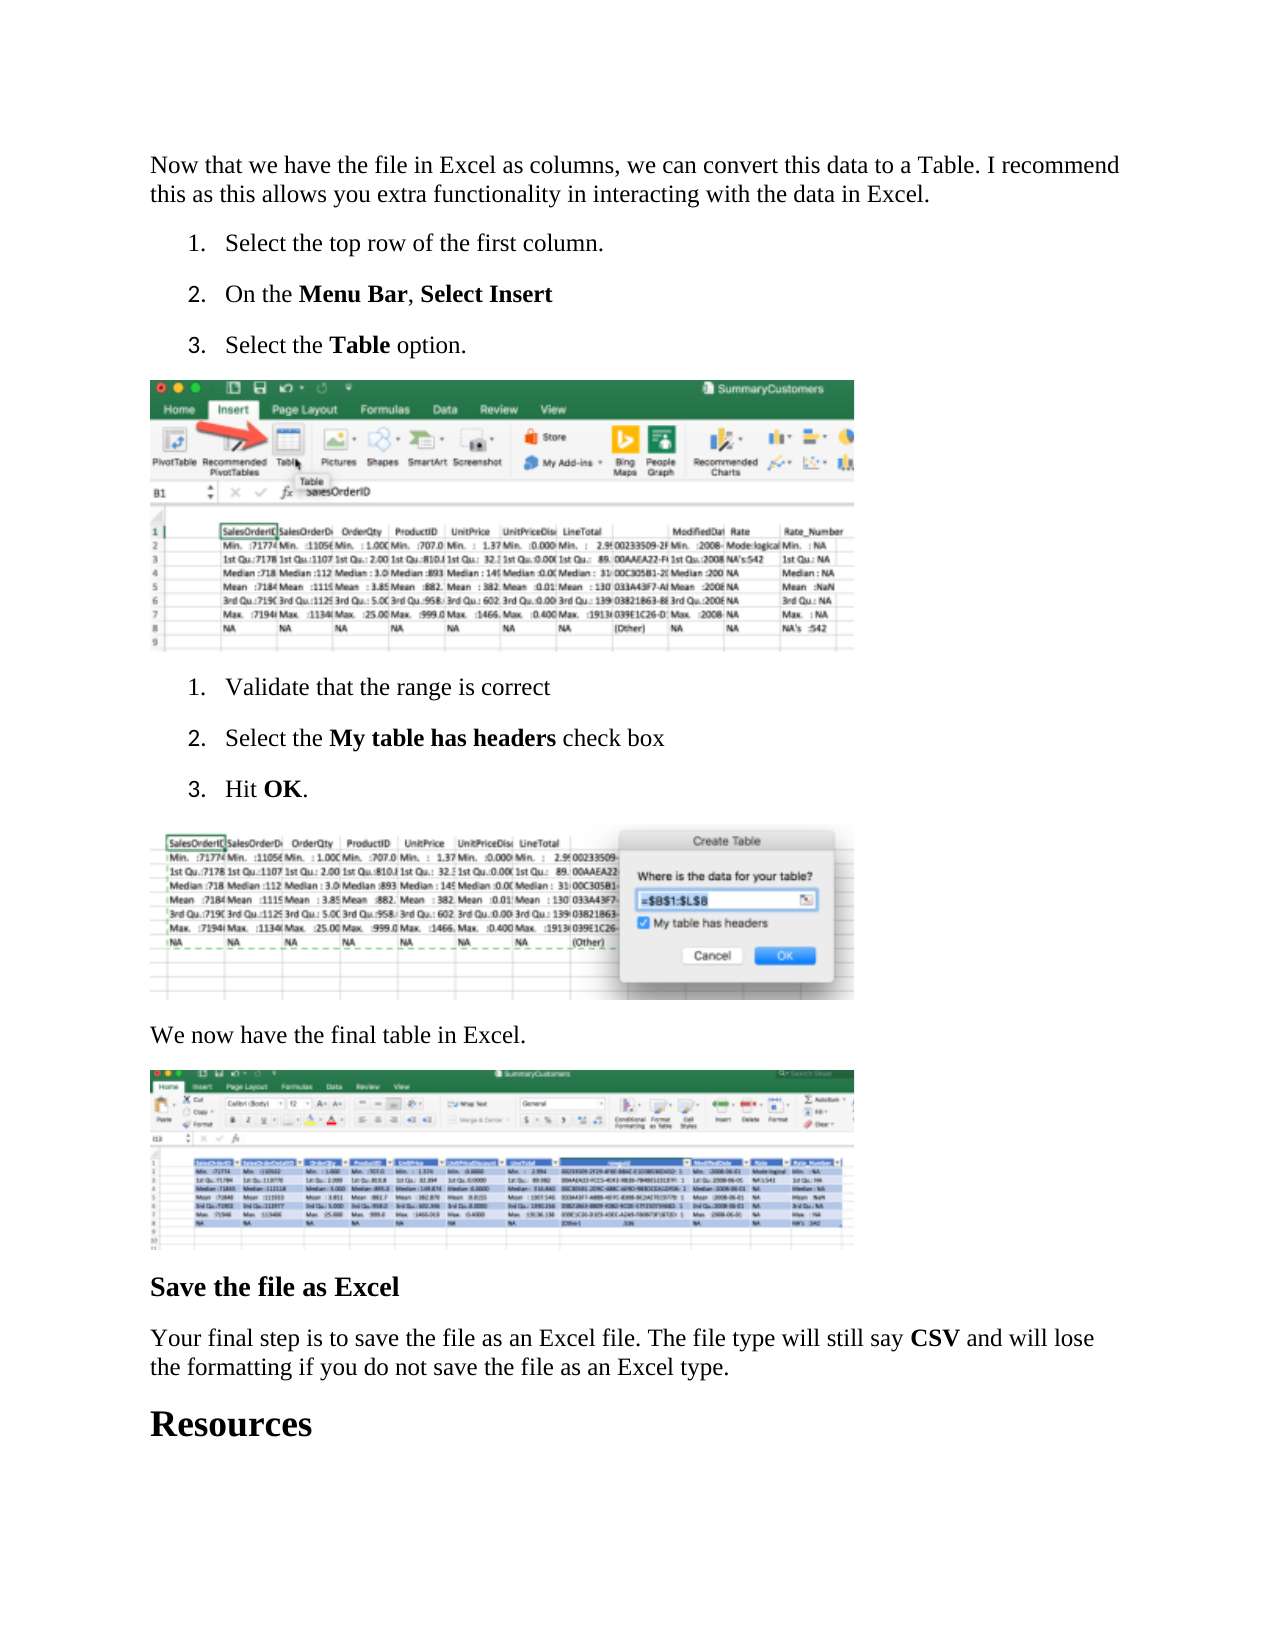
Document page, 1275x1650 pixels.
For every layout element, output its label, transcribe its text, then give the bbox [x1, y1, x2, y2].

subtitle Save the file as Excel [150, 1270, 1125, 1302]
text Now that we have the file in Excel as columns, we can convert this data to a Table. I recommend this as this allows you extra functionality in interacting with the data in Excel. [150, 150, 1125, 207]
list Select the Table option. [187, 329, 1125, 360]
list Select the top row of the first column. [187, 228, 1125, 257]
list On the Menu Bar, Select Insert [187, 278, 1125, 308]
list Select the My table has headers check box [187, 722, 1125, 752]
list Validate that the range is correct [187, 672, 1125, 701]
list Hit OK. [187, 773, 1125, 804]
subtitle Resources [150, 1402, 1125, 1445]
text We now have the final table in Excel. [150, 1020, 1125, 1049]
text Your final step is to save the file as an Excel file. The file type will still say CSV and will lose the formatting if you do not save the file as an Excel type. [150, 1323, 1125, 1381]
